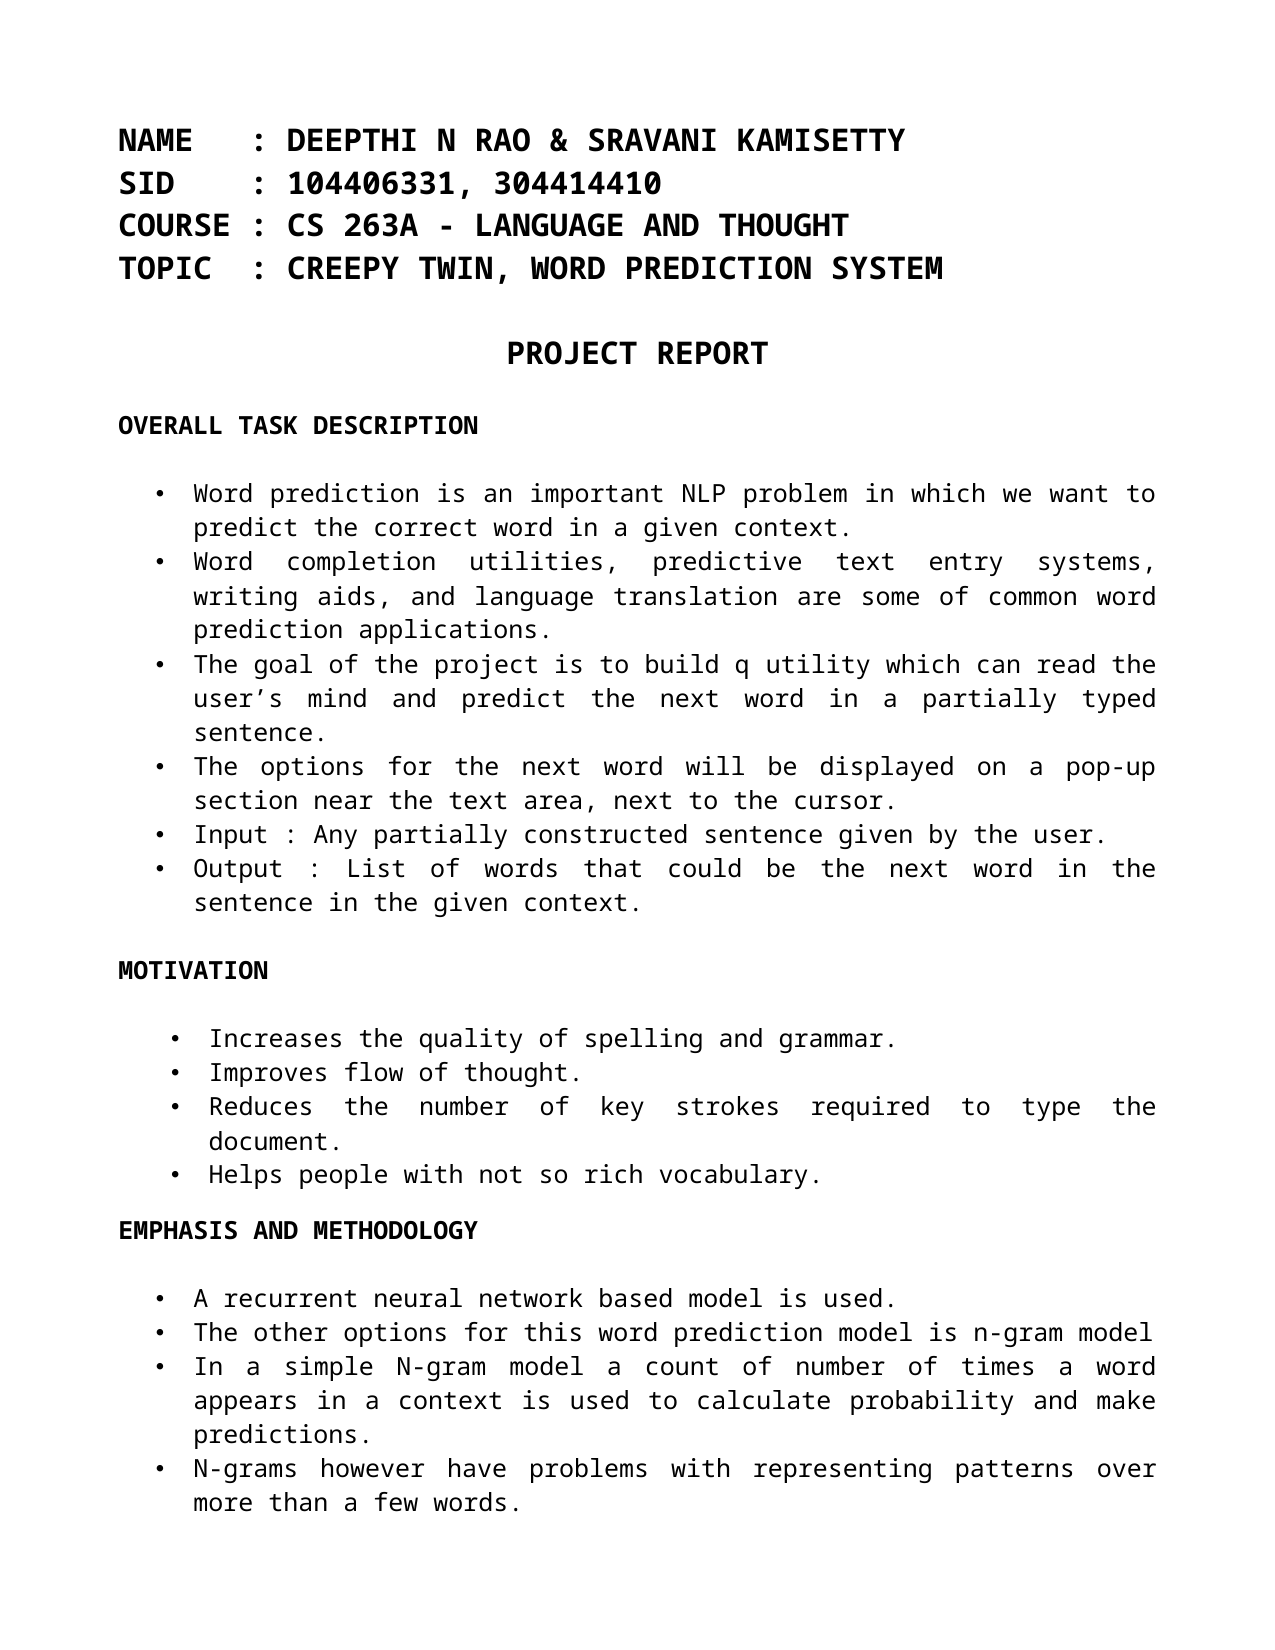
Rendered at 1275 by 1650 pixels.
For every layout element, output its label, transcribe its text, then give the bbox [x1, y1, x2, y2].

text COURSE : CS 263A - LANGUAGE AND THOUGHT [118, 203, 1157, 246]
list The other options for this word prediction model is n-gram model [156, 1315, 1157, 1349]
text EMPHASIS AND METHODOLOGY [118, 1213, 1157, 1247]
list Word prediction is an important NLP problem in which we want to predict the correct word in a given context. [156, 476, 1157, 544]
list The goal of the project is to build q utility which can read the user’s mind and predict the next word in a partially typed sentence. [156, 646, 1157, 748]
text TOPIC : CREEPY TWIN, WORD PREDICTION SYSTEM [118, 246, 1157, 288]
text OVERALL TASK DESCRIPTION [118, 408, 1157, 442]
list Input : Any partially constructed sentence given by the user. [156, 817, 1157, 851]
text MOTIVATION [118, 953, 1157, 987]
list A recurrent neural network based model is used. [156, 1281, 1157, 1315]
list N-grams however have problems with representing patterns over more than a few words. [156, 1451, 1157, 1519]
text NAME : DEEPTHI N RAO & SRAVANI KAMISETTY [118, 118, 1157, 161]
list Word completion utilities, predictive text entry systems, writing aids, and language translation are some of common word prediction applications. [156, 544, 1157, 646]
list Increases the quality of spelling and grammar. [171, 1021, 1157, 1055]
text SID : 104406331, 304414410 [118, 161, 1157, 203]
list In a simple N-gram model a count of number of times a word appears in a context is used to calculate probability and make predictions. [156, 1349, 1157, 1451]
list The options for the next word will be displayed on a pop-up section near the text area, next to the cursor. [156, 748, 1157, 817]
text PROJECT REPORT [118, 331, 1157, 374]
list Reduces the number of key strokes required to type the document. [171, 1089, 1157, 1157]
list Helps people with not so rich vocabulary. [171, 1157, 1157, 1191]
list Improves flow of thought. [171, 1055, 1157, 1089]
list Output : List of words that could be the next word in the sentence in the given context. [156, 851, 1157, 919]
